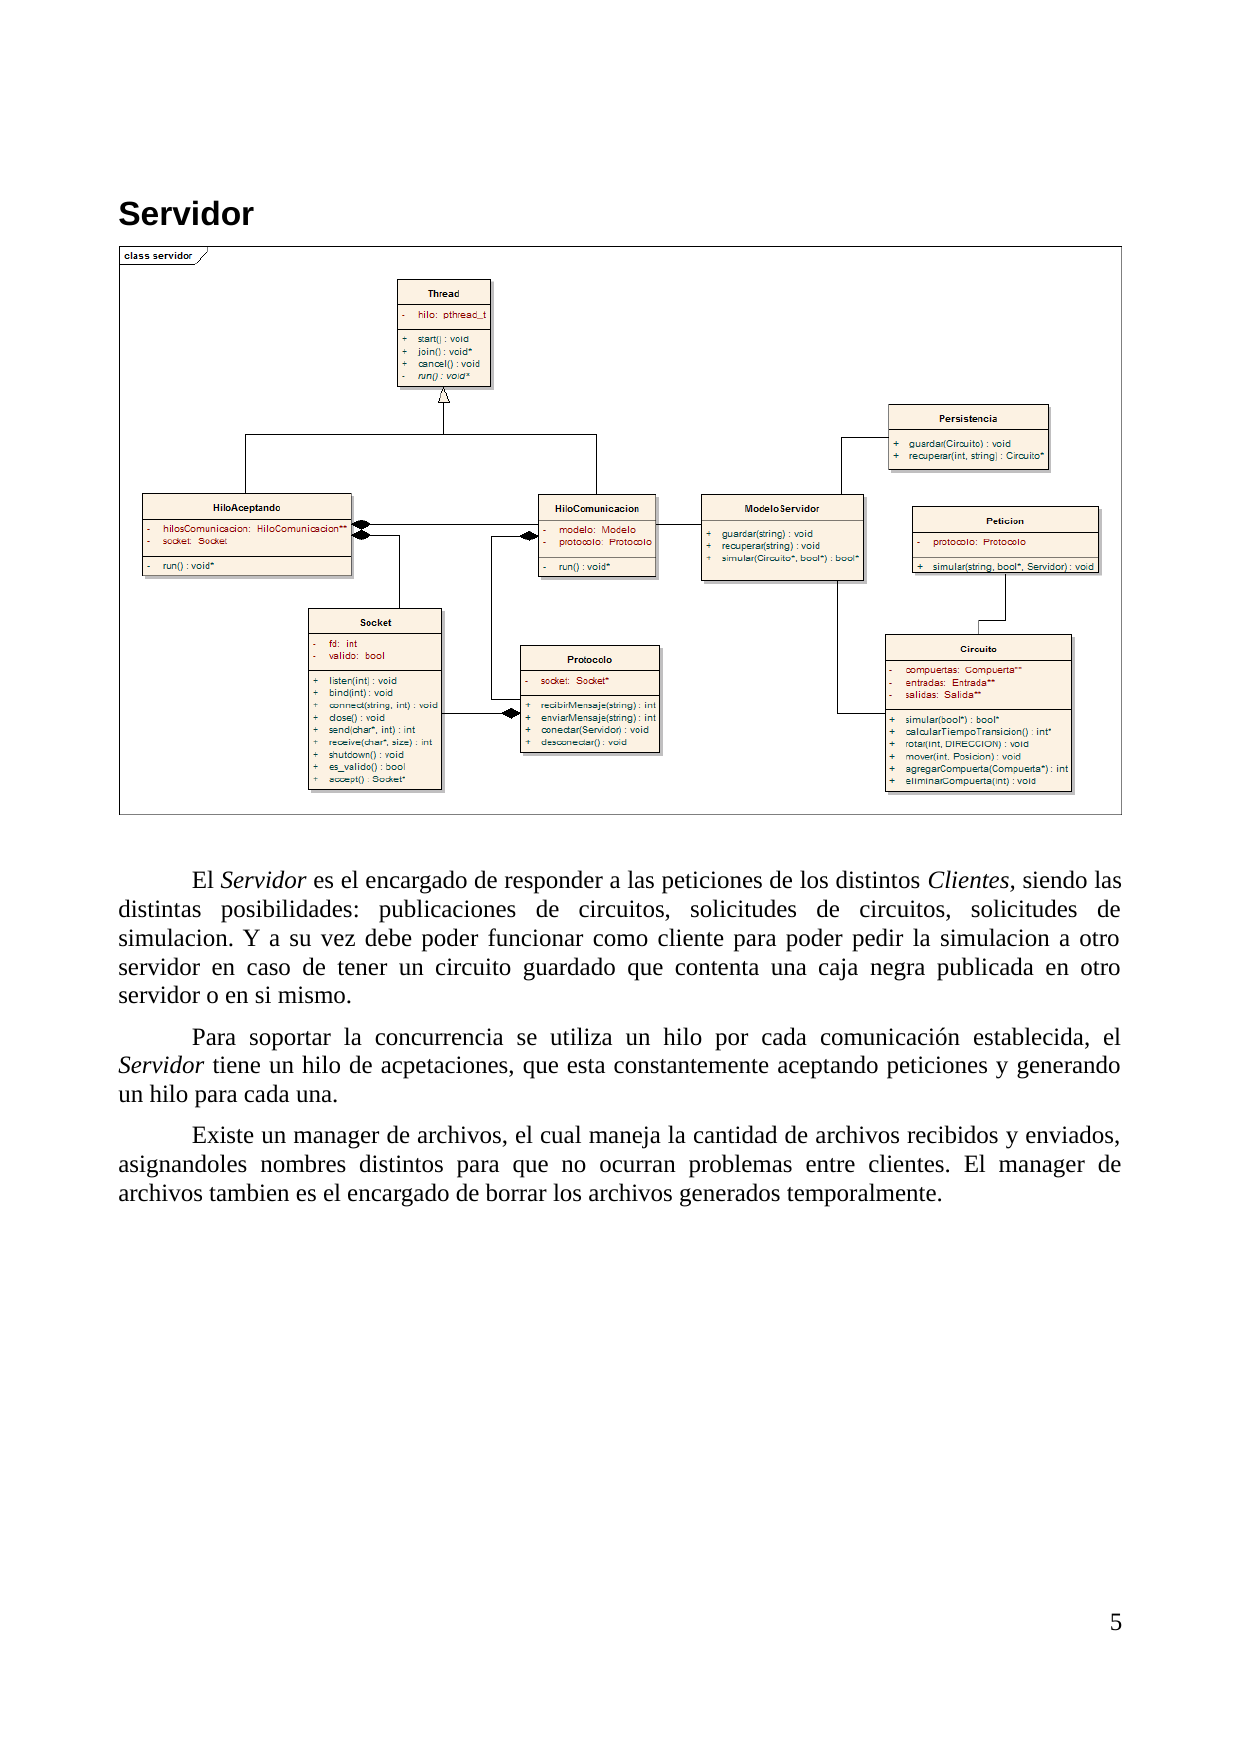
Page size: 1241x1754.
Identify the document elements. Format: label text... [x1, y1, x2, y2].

text El Servidor es el encargado de responder a las peticiones de los distintos Clientes, siendo las distintas posibilidades: publicaciones de circuitos, solicitudes de circuitos, solicitudes de simulacion. Y a su vez debe poder funcionar como cliente para poder pedir la simulacion a otro servidor en caso de tener un circuito guardado que contenta una caja negra publicada en otro servidor o en si mismo. [118, 866, 1122, 1009]
picture [118, 245, 1122, 815]
text Existe un manager de archivos, el cual maneja la cantidad de archivos recibidos y enviados, asignandoles nombres distintos para que no ocurran problemas entre clientes. El manager de archivos tambien es el encargado de borrar los archivos generados temporalmente. [118, 1121, 1122, 1207]
subtitle Servidor [118, 194, 1122, 233]
text Para soportar la concurrencia se utiliza un hilo por cada comunicación establecida, el Servidor tiene un hilo de acpetaciones, que esta constantemente aceptando peticiones y generando un hilo para cada una. [118, 1022, 1122, 1108]
